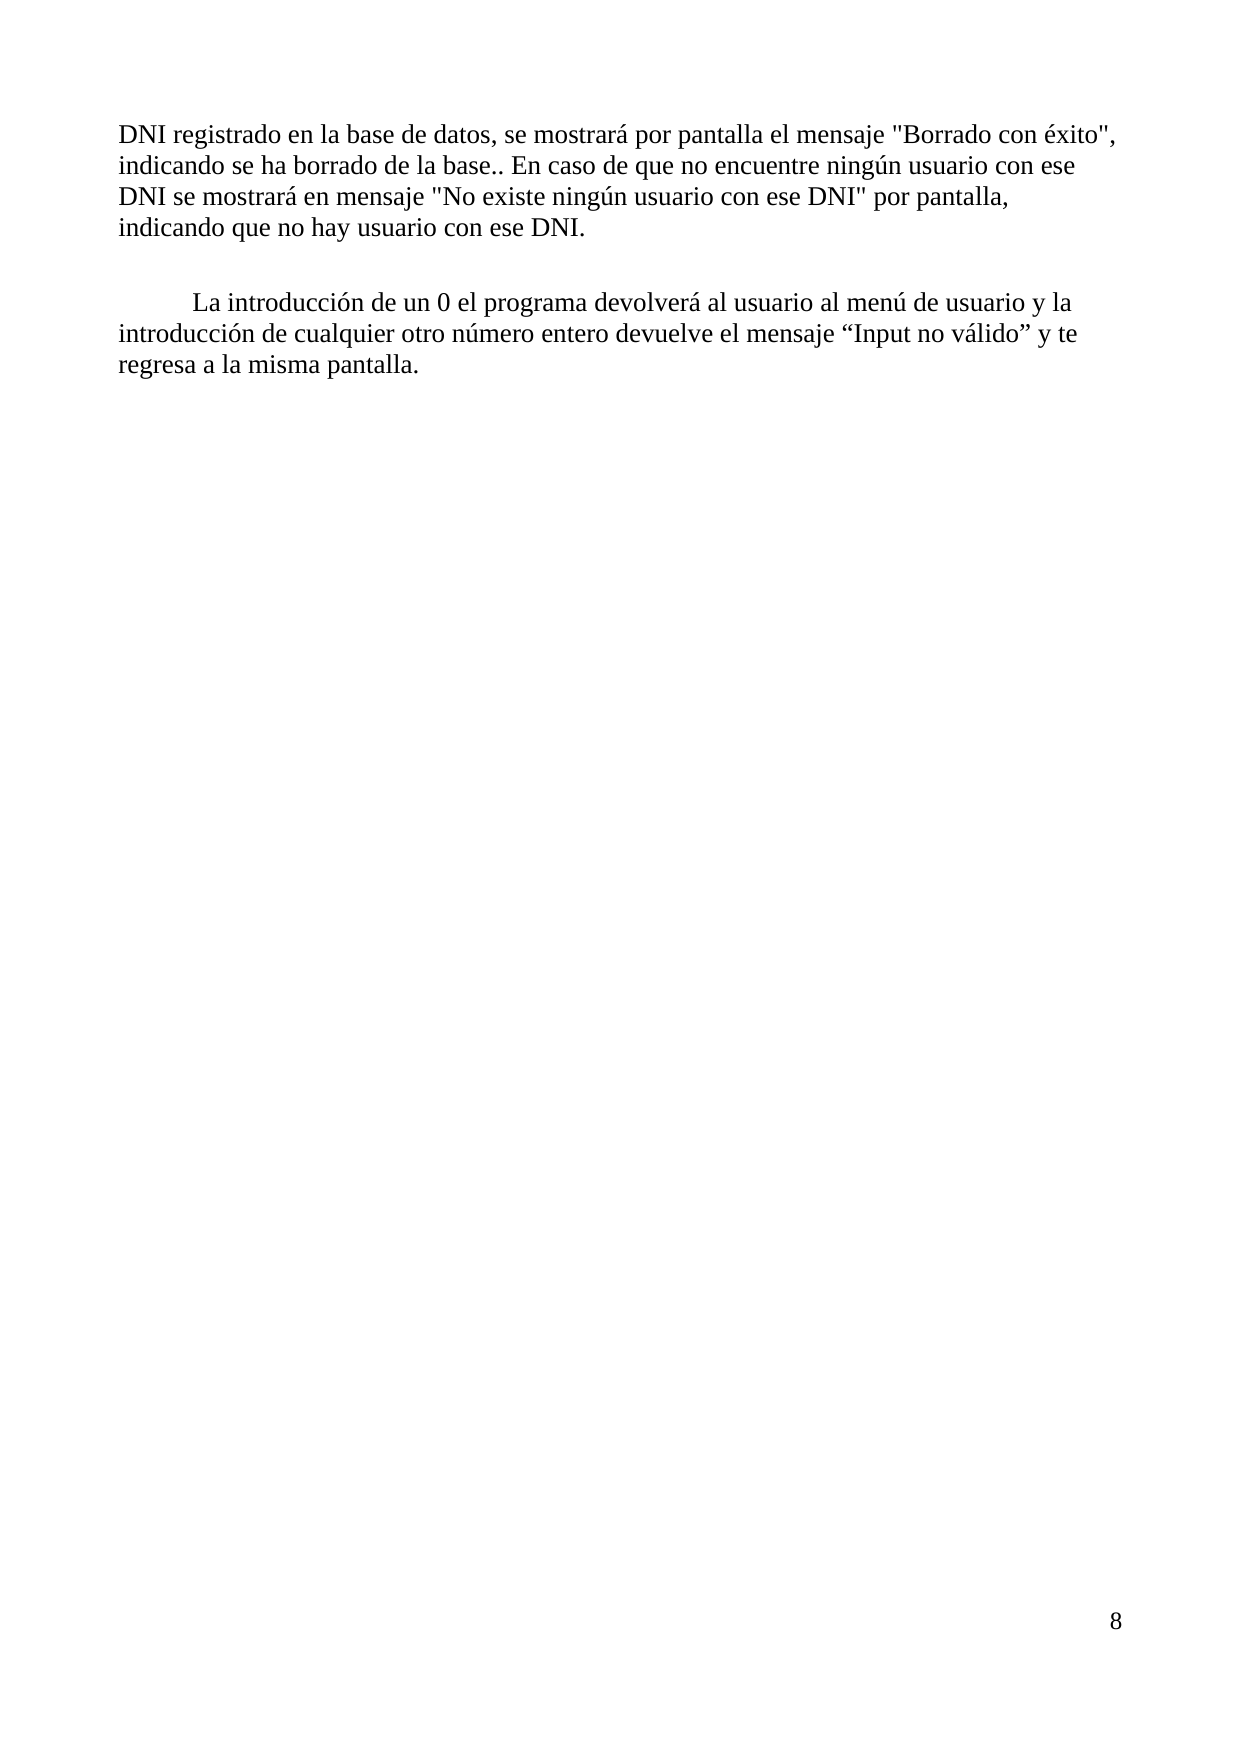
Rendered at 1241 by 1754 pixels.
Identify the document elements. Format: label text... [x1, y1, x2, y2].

text DNI registrado en la base de datos, se mostrará por pantalla el mensaje "Borrado con éxito", indicando se ha borrado de la base.. En caso de que no encuentre ningún usuario con ese DNI se mostrará en mensaje "No existe ningún usuario con ese DNI" por pantalla, indicando que no hay usuario con ese DNI. [118, 118, 1122, 243]
text La introducción de un 0 el programa devolverá al usuario al menú de usuario y la introducción de cualquier otro número entero devuelve el mensaje “Input no válido” y te regresa a la misma pantalla. [118, 286, 1122, 379]
